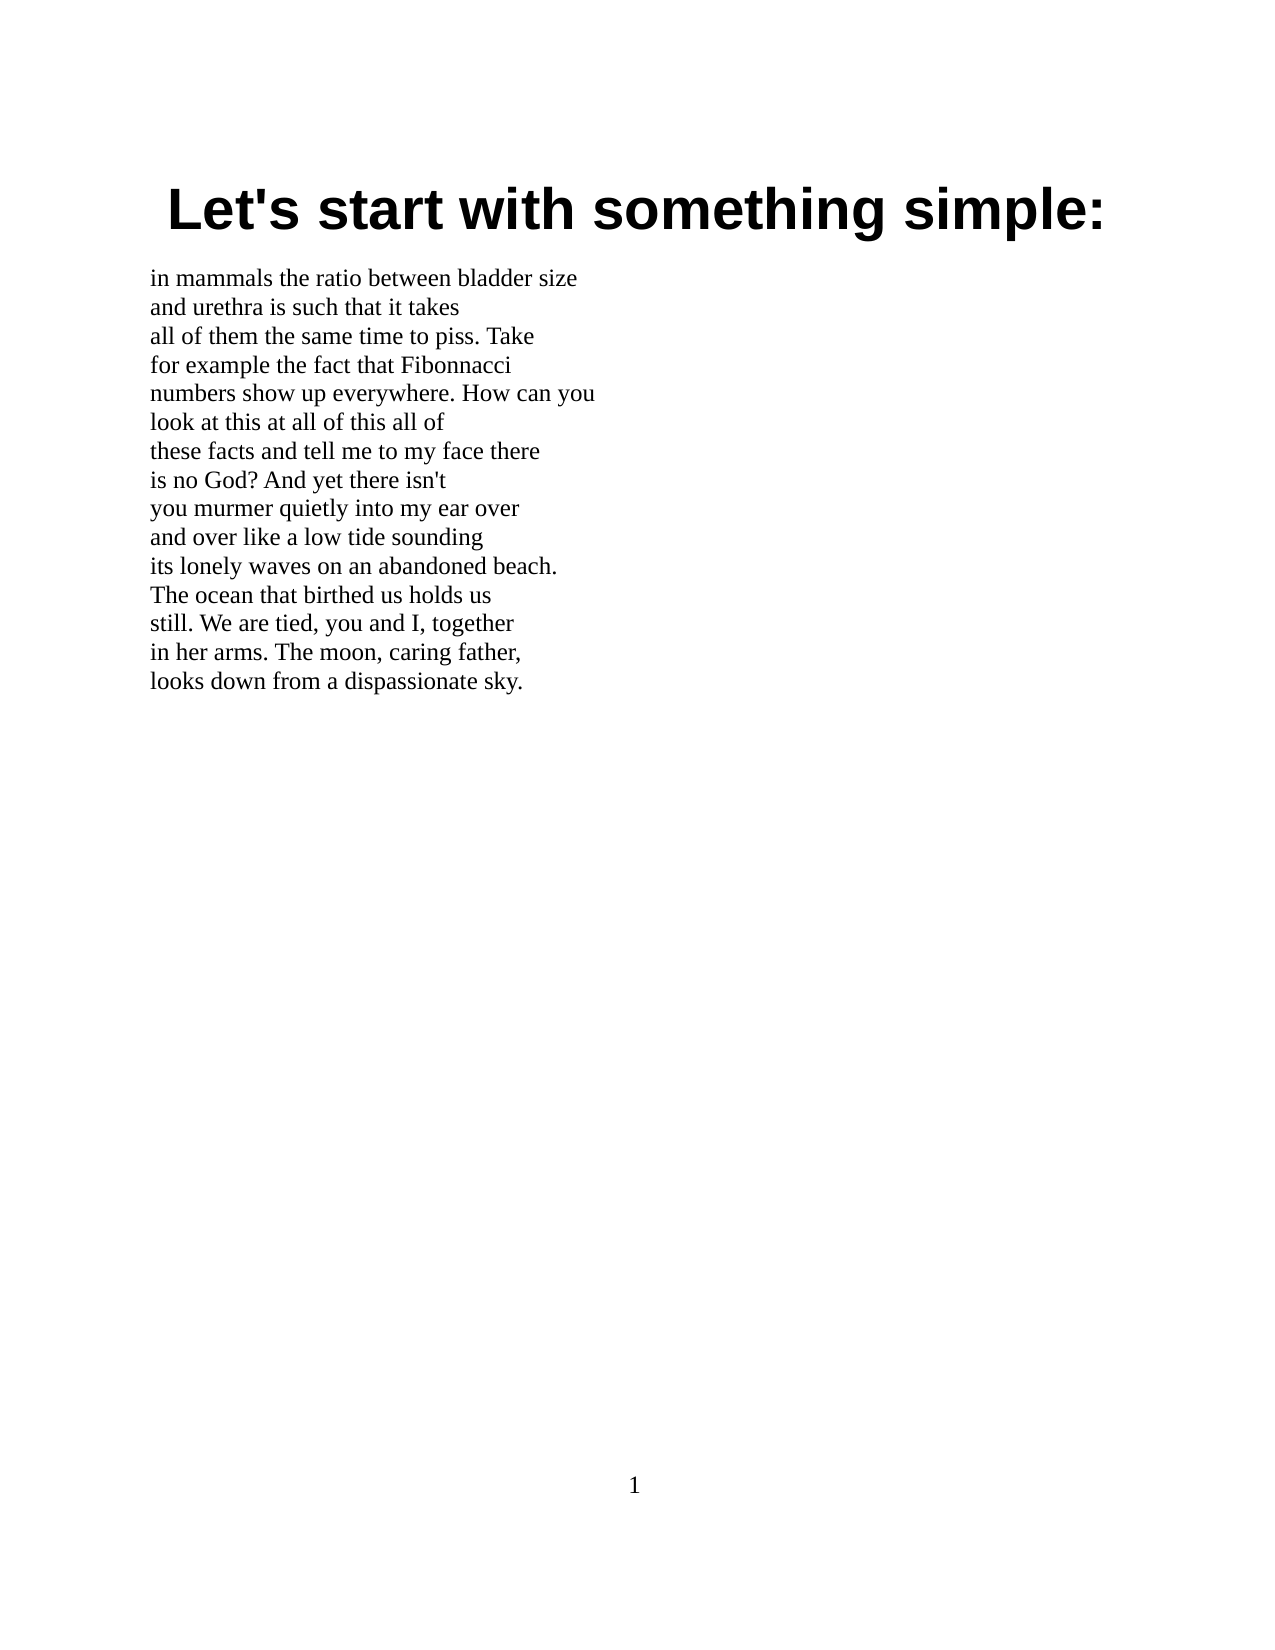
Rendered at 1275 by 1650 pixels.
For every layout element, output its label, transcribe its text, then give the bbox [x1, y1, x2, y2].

text in mammals the ratio between bladder size and urethra is such that it takes all of them the same time to piss. Take for example the fact that Fibonnacci numbers show up everywhere. How can you look at this at all of this all of these facts and tell me to my face there is no God? And yet there isn't you murmer quietly into my ear over and over like a low tide sounding its lonely waves on an abandoned beach. The ocean that birthed us holds us still. We are tied, you and I, together in her arms. The moon, caring father, looks down from a dispassionate sky. [150, 263, 1125, 695]
title Let's start with something simple: [150, 175, 1125, 242]
